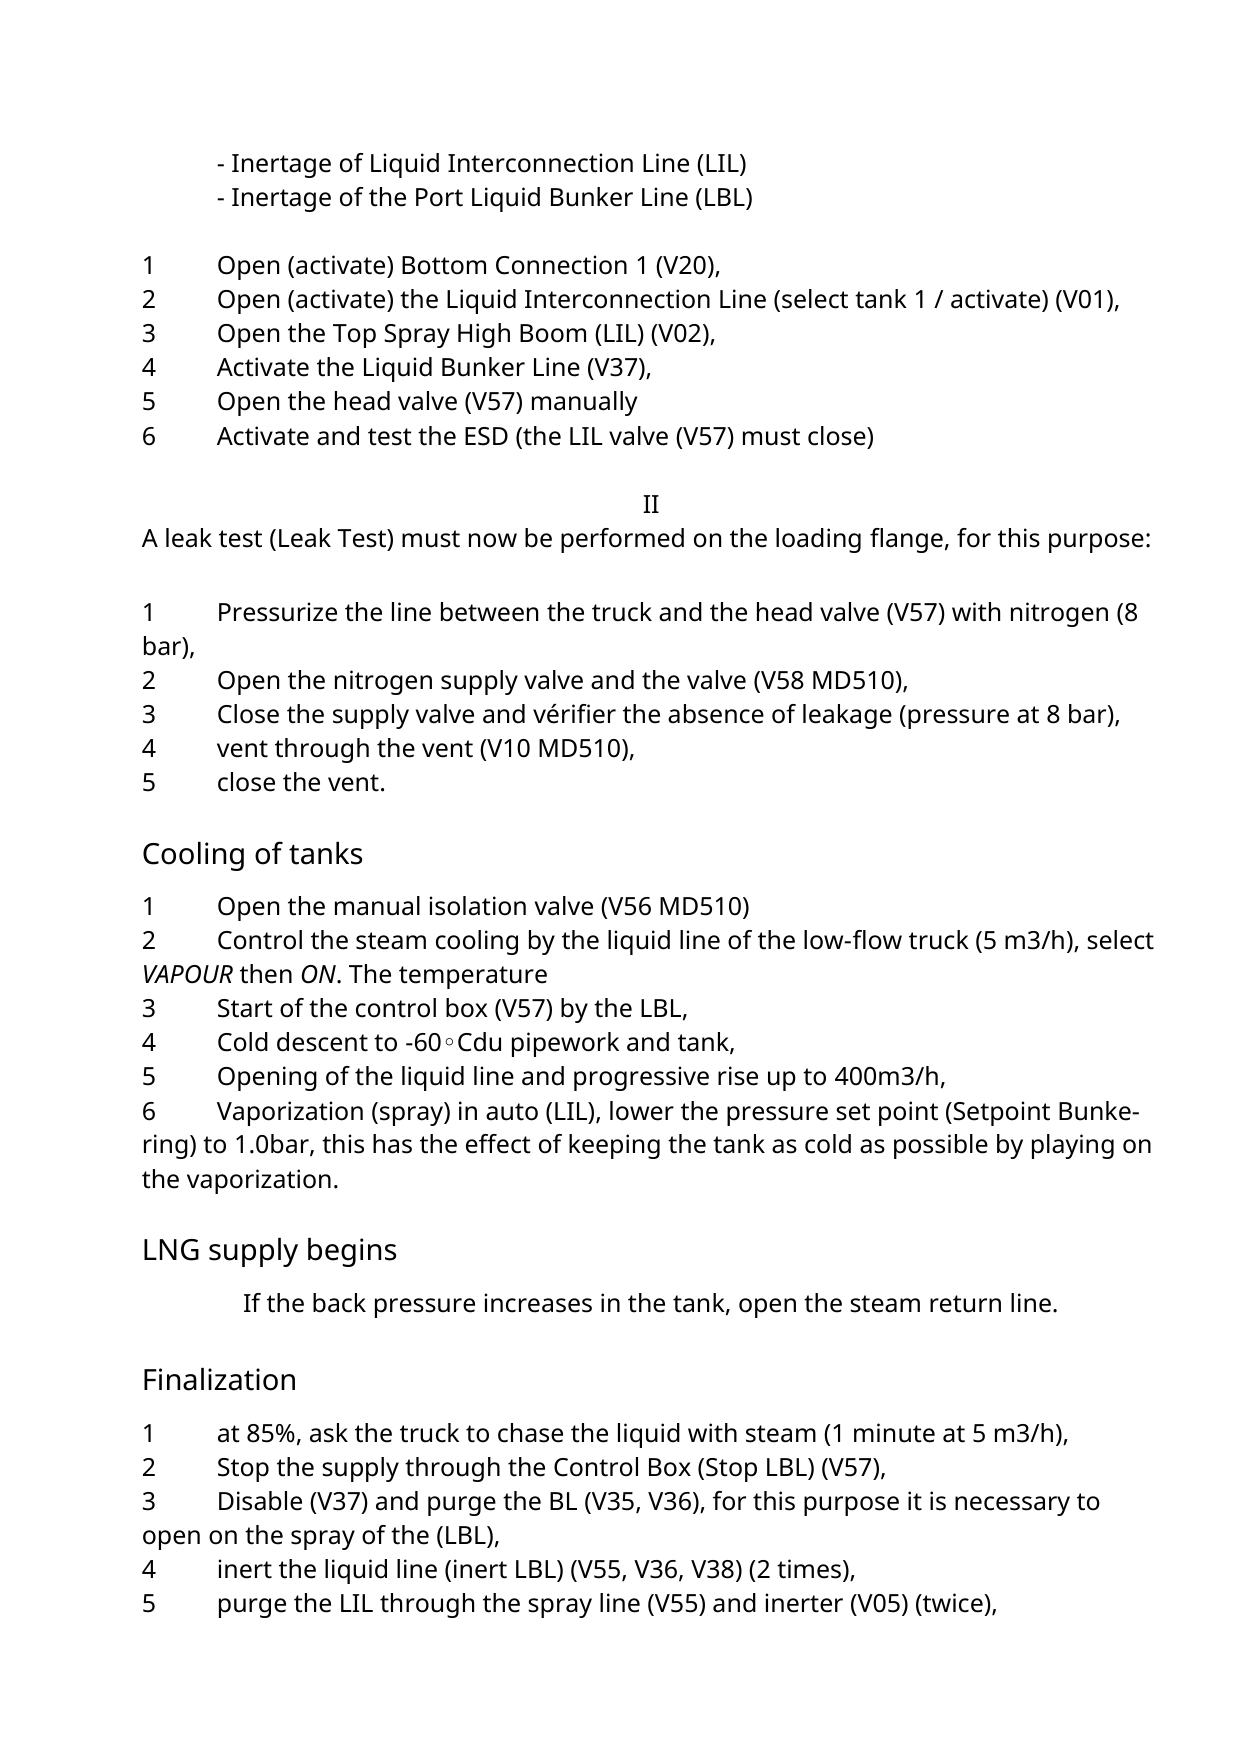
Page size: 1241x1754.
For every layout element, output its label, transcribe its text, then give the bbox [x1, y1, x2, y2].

list - Inertage of Liquid Interconnection Line (LIL) [142, 146, 1160, 180]
list - Inertage of the Port Liquid Bunker Line (LBL) [142, 180, 1160, 214]
list Open the head valve (V57) manually [142, 384, 1160, 418]
list Start of the control box (V57) by the LBL, [142, 991, 1160, 1025]
list vent through the vent (V10 MD510), [142, 731, 1160, 765]
text LNG supply begins [142, 1229, 1160, 1269]
list Disable (V37) and purge the BL (V35, V36), for this purpose it is necessary to open on the spray of the (LBL), [142, 1483, 1160, 1551]
text If the back pressure increases in the tank, open the steam return line. [142, 1285, 1160, 1319]
list Open the Top Spray High Boom (LIL) (V02), [142, 316, 1160, 350]
text Finalization [142, 1359, 1160, 1399]
list close the vent. [142, 765, 1160, 799]
list Open the manual isolation valve (V56 MD510) [142, 889, 1160, 923]
list Activate the Liquid Bunker Line (V37), [142, 350, 1160, 384]
list Control the steam cooling by the liquid line of the low-flow truck (5 m3/h), select VAPOUR then ON. The temperature [142, 923, 1160, 991]
list purge the LIL through the spray line (V55) and inerter (V05) (twice), [142, 1586, 1160, 1619]
list Opening of the liquid line and progressive rise up to 400m3/h, [142, 1059, 1160, 1093]
list inert the liquid line (inert LBL) (V55, V36, V38) (2 times), [142, 1551, 1160, 1586]
list Open (activate) the Liquid Interconnection Line (select tank 1 / activate) (V01), [142, 282, 1160, 316]
text Cooling of tanks [142, 833, 1160, 873]
list Cold descent to -60◦Cdu pipework and tank, [142, 1025, 1160, 1059]
list Open the nitrogen supply valve and the valve (V58 MD510), [142, 663, 1160, 697]
list Close the supply valve and vériﬁer the absence of leakage (pressure at 8 bar), [142, 697, 1160, 731]
list Stop the supply through the Control Box (Stop LBL) (V57), [142, 1449, 1160, 1483]
list Pressurize the line between the truck and the head valve (V57) with nitrogen (8 bar), [142, 594, 1160, 663]
text A leak test (Leak Test) must now be performed on the loading flange, for this purpose: [142, 520, 1160, 554]
list Activate and test the ESD (the LIL valve (V57) must close) [142, 418, 1160, 452]
list Open (activate) Bottom Connection 1 (V20), [142, 248, 1160, 282]
list at 85%, ask the truck to chase the liquid with steam (1 minute at 5 m3/h), [142, 1415, 1160, 1449]
list Vaporization (spray) in auto (LIL), lower the pressure set point (Setpoint Bunke-ring) to 1.0bar, this has the effect of keeping the tank as cold as possible by playing on the vaporization. [142, 1093, 1160, 1195]
text II [142, 486, 1160, 520]
